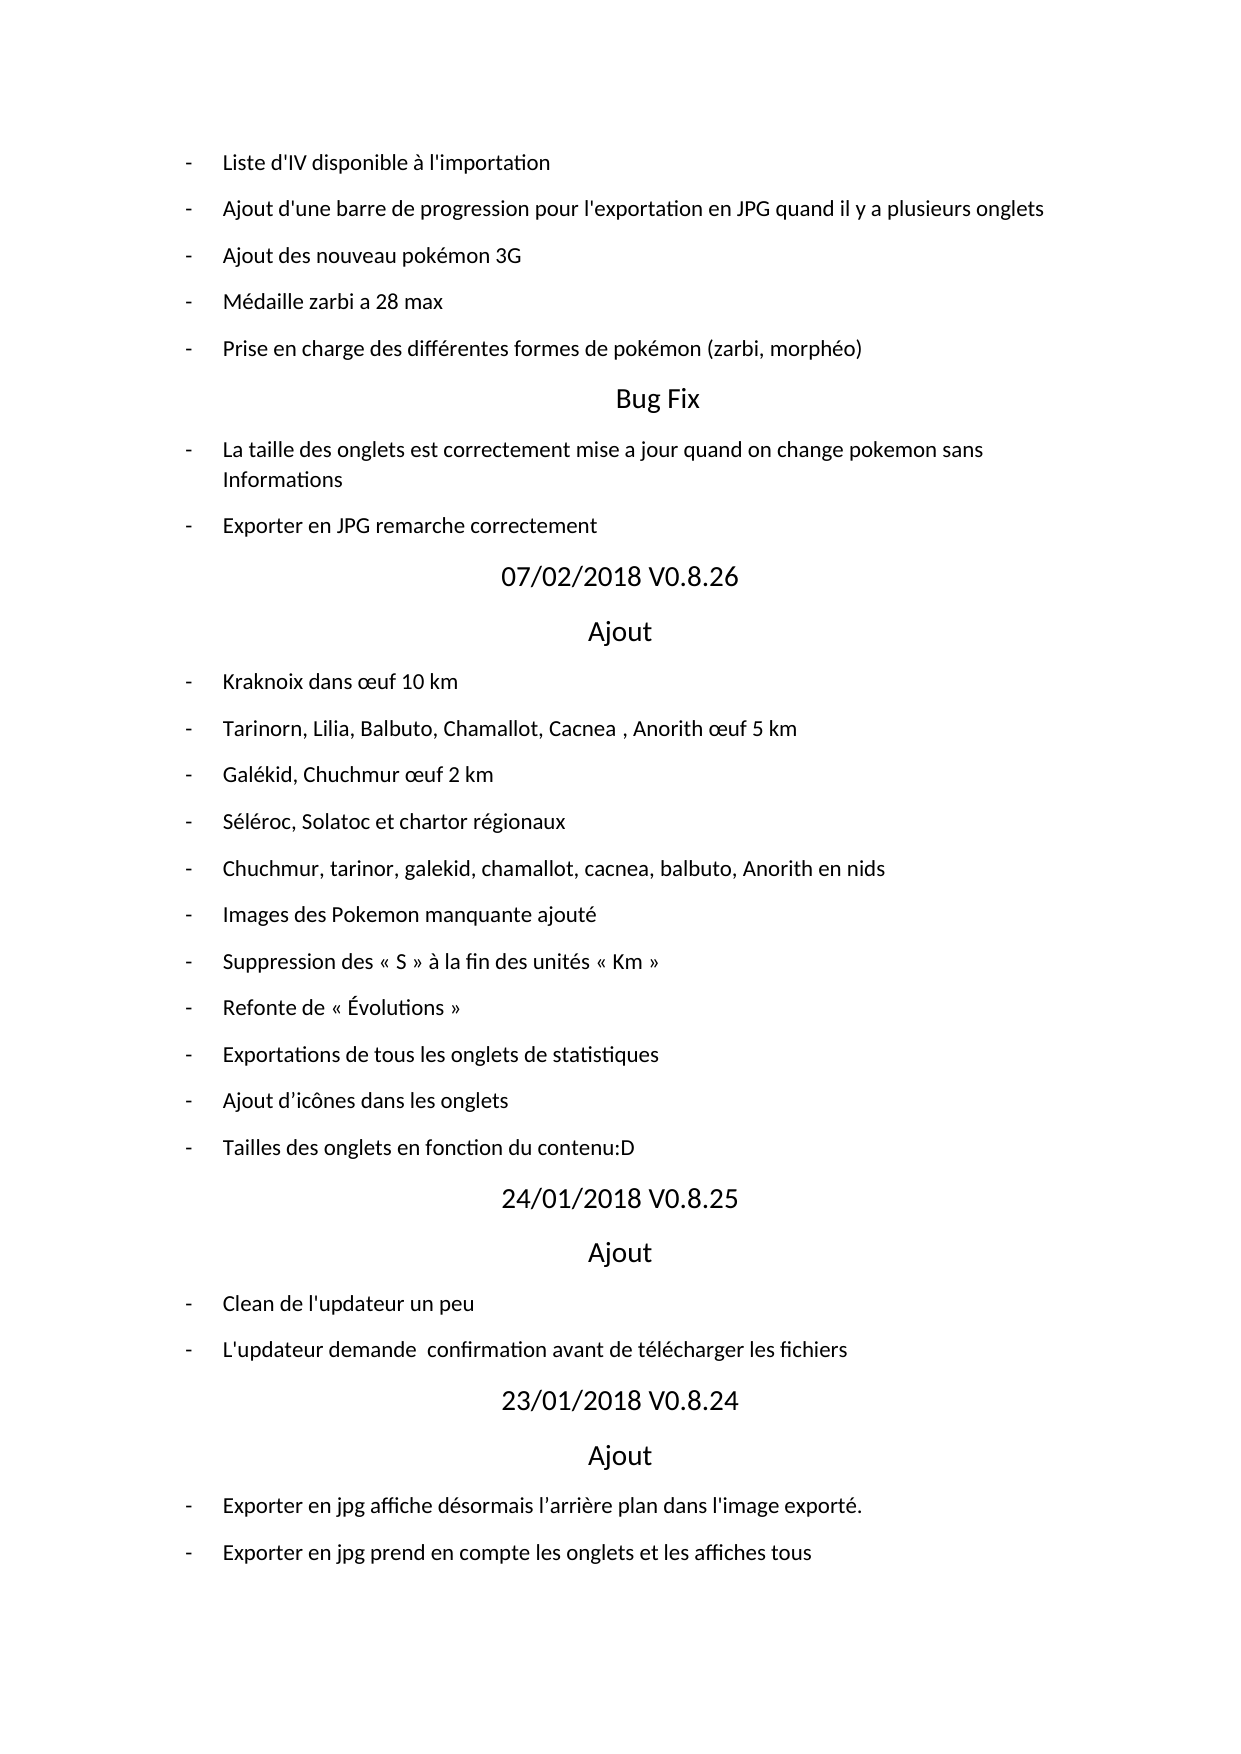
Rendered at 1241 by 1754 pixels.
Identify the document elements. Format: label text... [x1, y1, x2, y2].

list L'updateur demande confirmation avant de télécharger les fichiers [185, 1336, 1093, 1364]
list Suppression des « S » à la fin des unités « Km » [185, 947, 1093, 975]
list Exporter en jpg prend en compte les onglets et les affiches tous [185, 1538, 1093, 1566]
list Images des Pokemon manquante ajouté [185, 900, 1093, 928]
list Exportations de tous les onglets de statistiques [185, 1040, 1093, 1068]
list Clean de l'updateur un peu [185, 1289, 1093, 1317]
text Ajout [148, 1234, 1093, 1270]
list Séléroc, Solatoc et chartor régionaux [185, 807, 1093, 835]
text Ajout [148, 1437, 1093, 1472]
list Chuchmur, tarinor, galekid, chamallot, cacnea, balbuto, Anorith en nids [185, 854, 1093, 882]
text Ajout [148, 613, 1093, 648]
list Médaille zarbi a 28 max [185, 287, 1093, 315]
list Galékid, Chuchmur œuf 2 km [185, 761, 1093, 789]
text 07/02/2018 V0.8.26 [148, 558, 1093, 594]
list Exporter en jpg affiche désormais l’arrière plan dans l'image exporté. [185, 1492, 1093, 1519]
list Prise en charge des différentes formes de pokémon (zarbi, morphéo) [185, 334, 1093, 362]
text 24/01/2018 V0.8.25 [148, 1180, 1093, 1215]
list La taille des onglets est correctement mise a jour quand on change pokemon sans Informations [185, 435, 1093, 493]
list Exporter en JPG remarche correctement [185, 512, 1093, 539]
list Ajout d'une barre de progression pour l'exportation en JPG quand il y a plusieurs onglets [185, 194, 1093, 222]
list Liste d'IV disponible à l'importation [185, 148, 1093, 176]
list Bug Fix [185, 380, 1093, 416]
list Refonte de « Évolutions » [185, 993, 1093, 1021]
list Ajout des nouveau pokémon 3G [185, 241, 1093, 269]
list Kraknoix dans œuf 10 km [185, 667, 1093, 696]
list Tailles des onglets en fonction du contenu:D [185, 1133, 1093, 1161]
text 23/01/2018 V0.8.24 [148, 1382, 1093, 1418]
list Ajout d’icônes dans les onglets [185, 1087, 1093, 1114]
list Tarinorn, Lilia, Balbuto, Chamallot, Cacnea , Anorith œuf 5 km [185, 714, 1093, 742]
